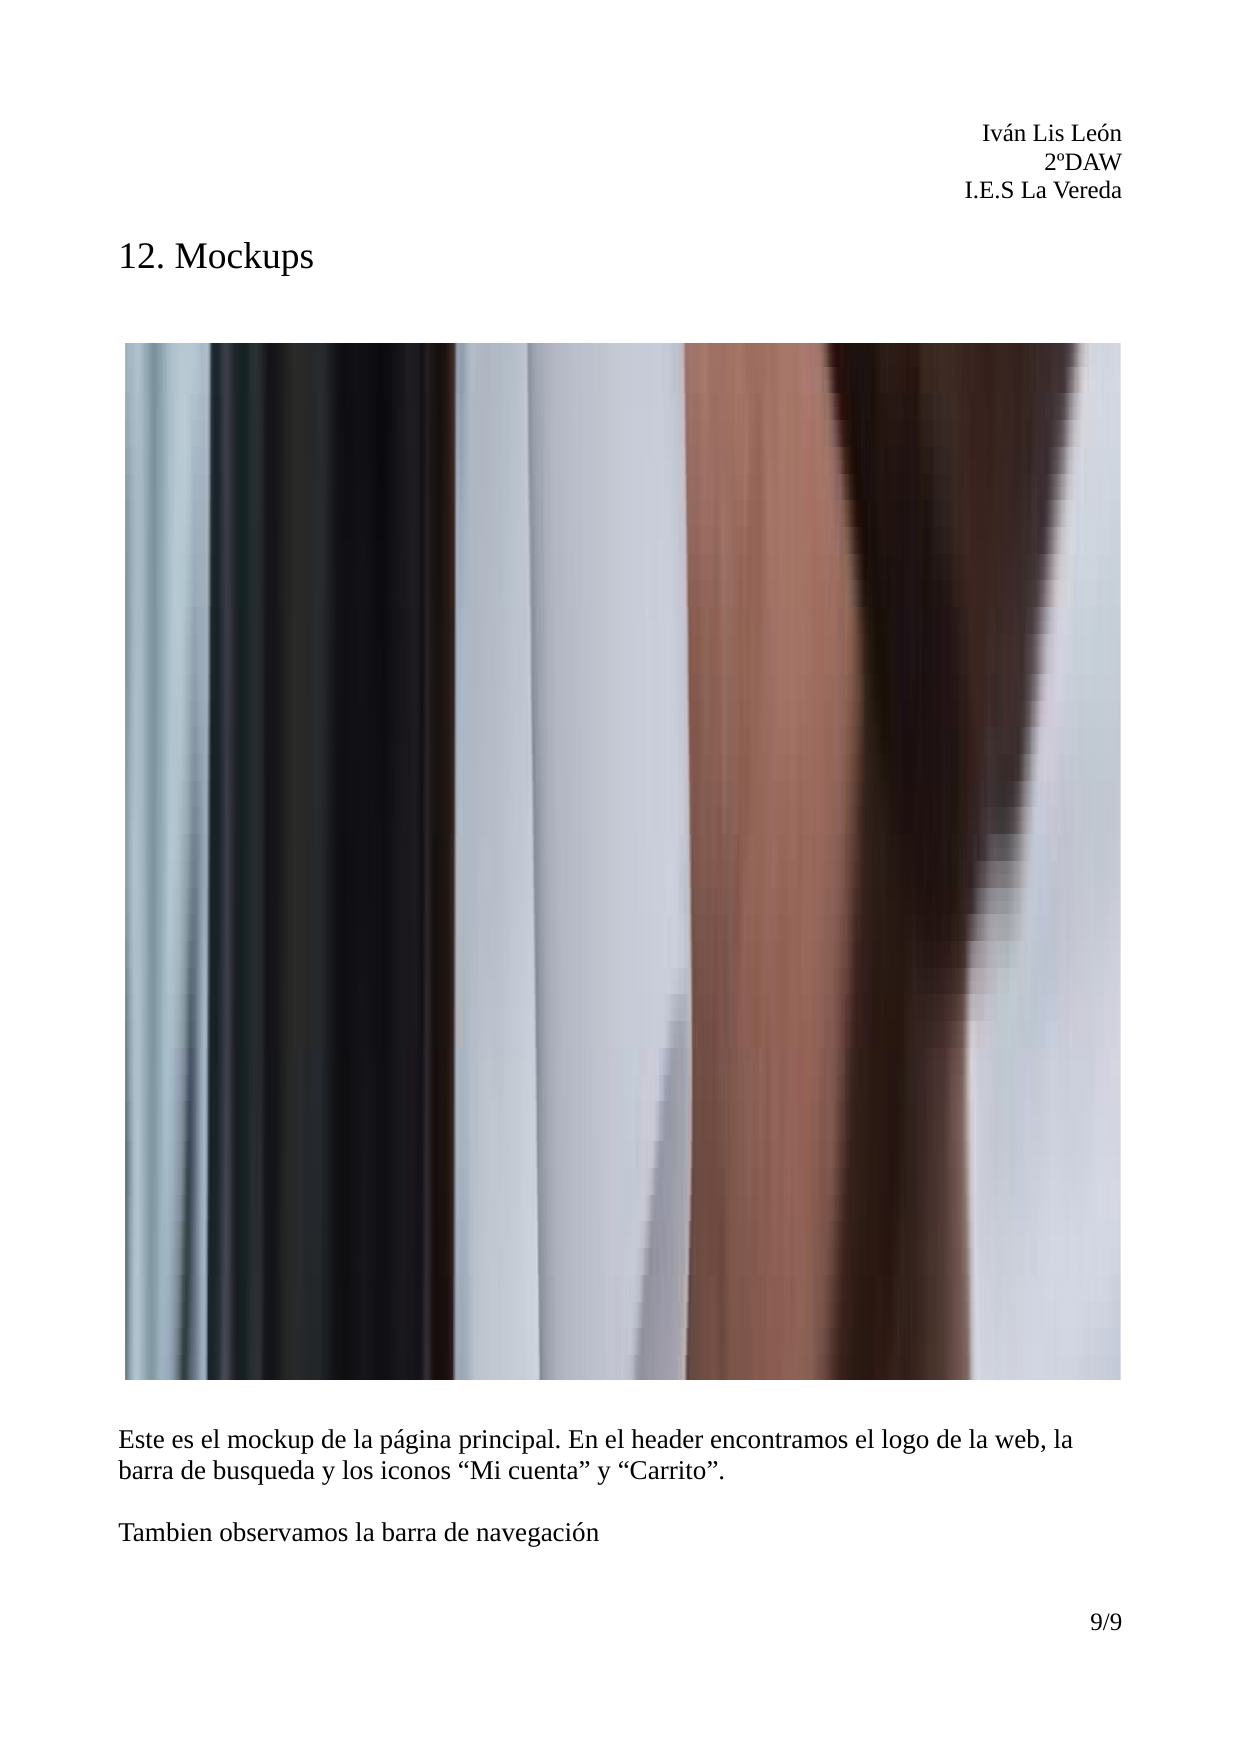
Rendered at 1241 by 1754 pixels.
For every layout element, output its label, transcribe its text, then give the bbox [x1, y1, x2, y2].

text 12. Mockups [118, 234, 1122, 277]
text Tambien observamos la barra de navegación [118, 1516, 1122, 1548]
text Este es el mockup de la página principal. En el header encontramos el logo de la web, la barra de busqueda y los iconos “Mi cuenta” y “Carrito”. [118, 1423, 1122, 1485]
